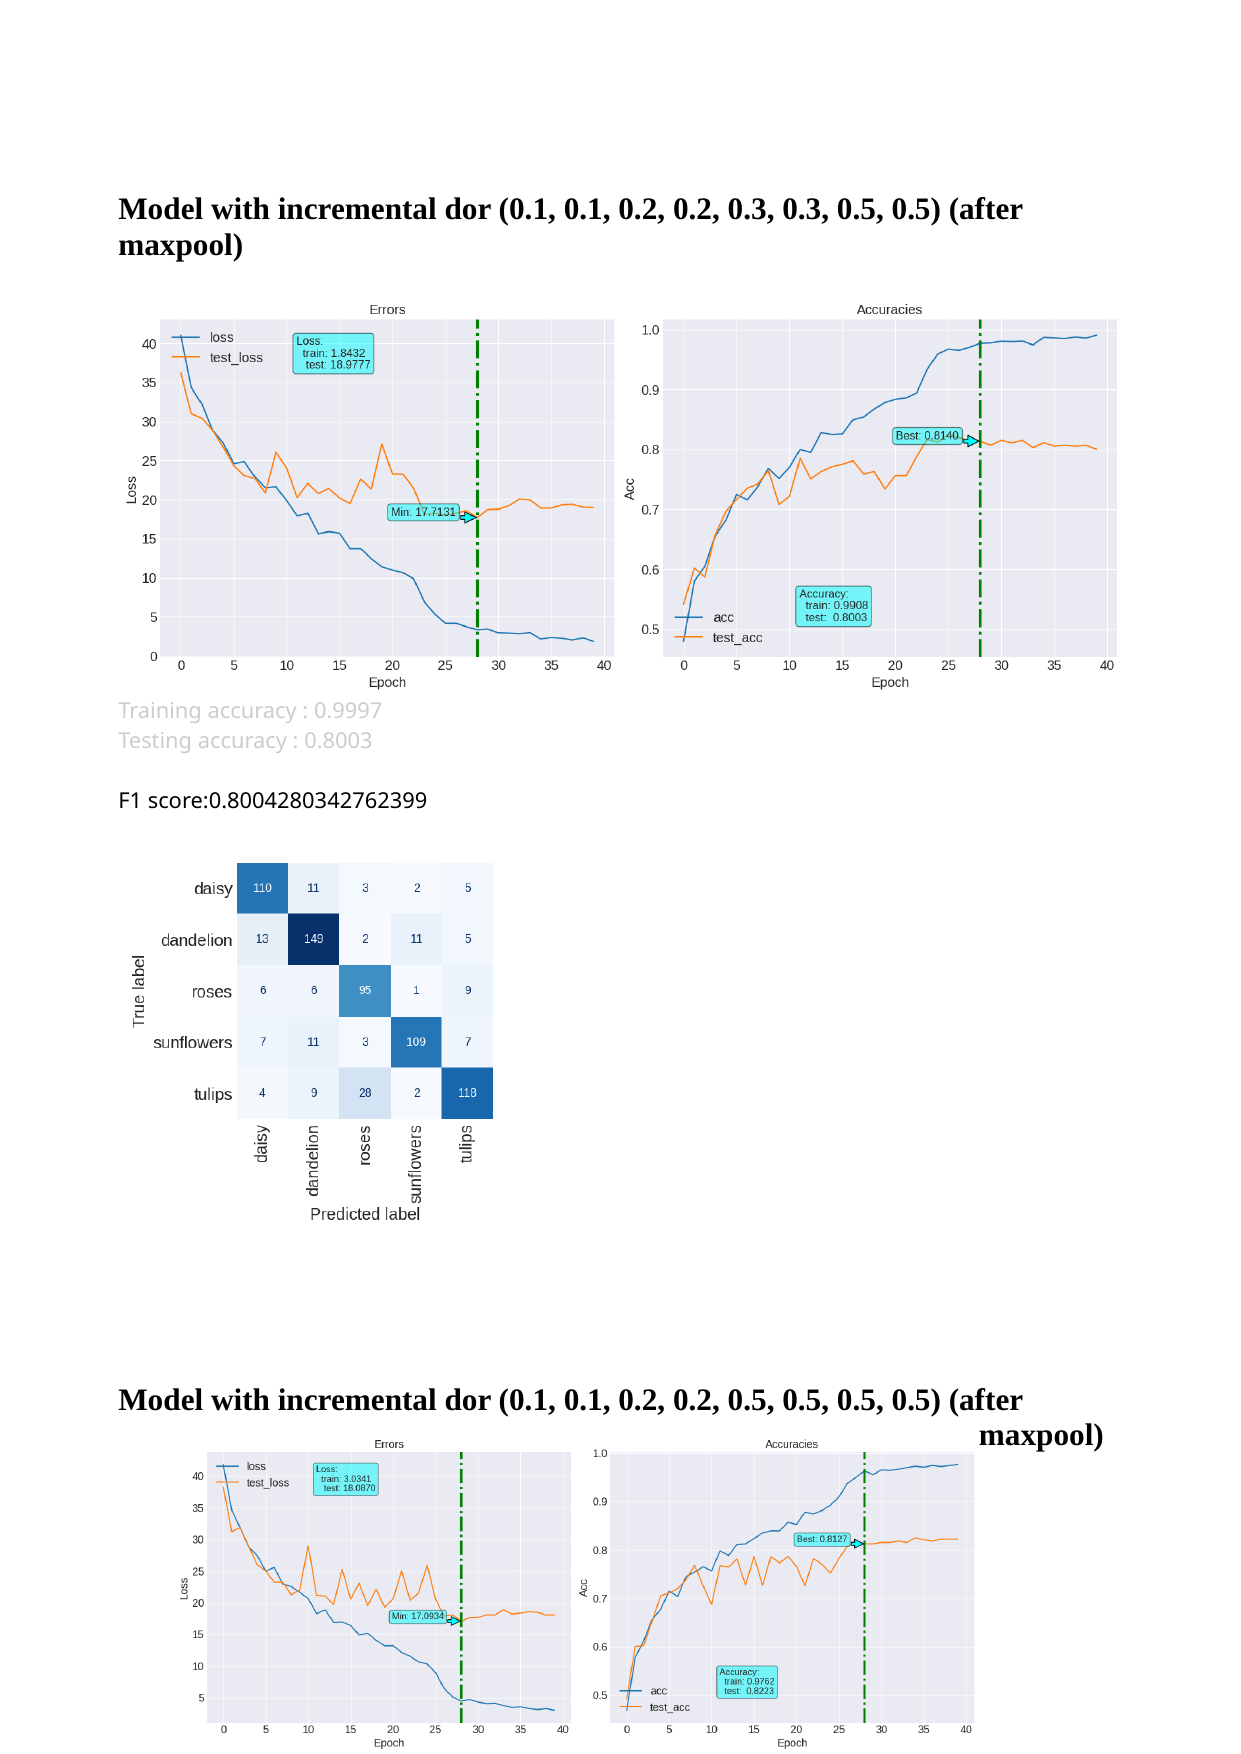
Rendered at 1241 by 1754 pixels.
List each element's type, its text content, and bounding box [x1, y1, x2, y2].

text Testing accuracy : 0.8003 [118, 725, 1122, 755]
picture [118, 297, 1123, 696]
picture [124, 855, 501, 1231]
text Training accuracy : 0.9997 [118, 696, 1122, 725]
text Model with incremental dor (0.1, 0.1, 0.2, 0.2, 0.5, 0.5, 0.5, 0.5) (after maxpool) [118, 1381, 1122, 1453]
text Model with incremental dor (0.1, 0.1, 0.2, 0.2, 0.3, 0.3, 0.5, 0.5) (after maxpool) [118, 190, 1122, 262]
text F1 score:0.8004280342762399 [118, 785, 1122, 815]
picture [173, 1435, 979, 1754]
